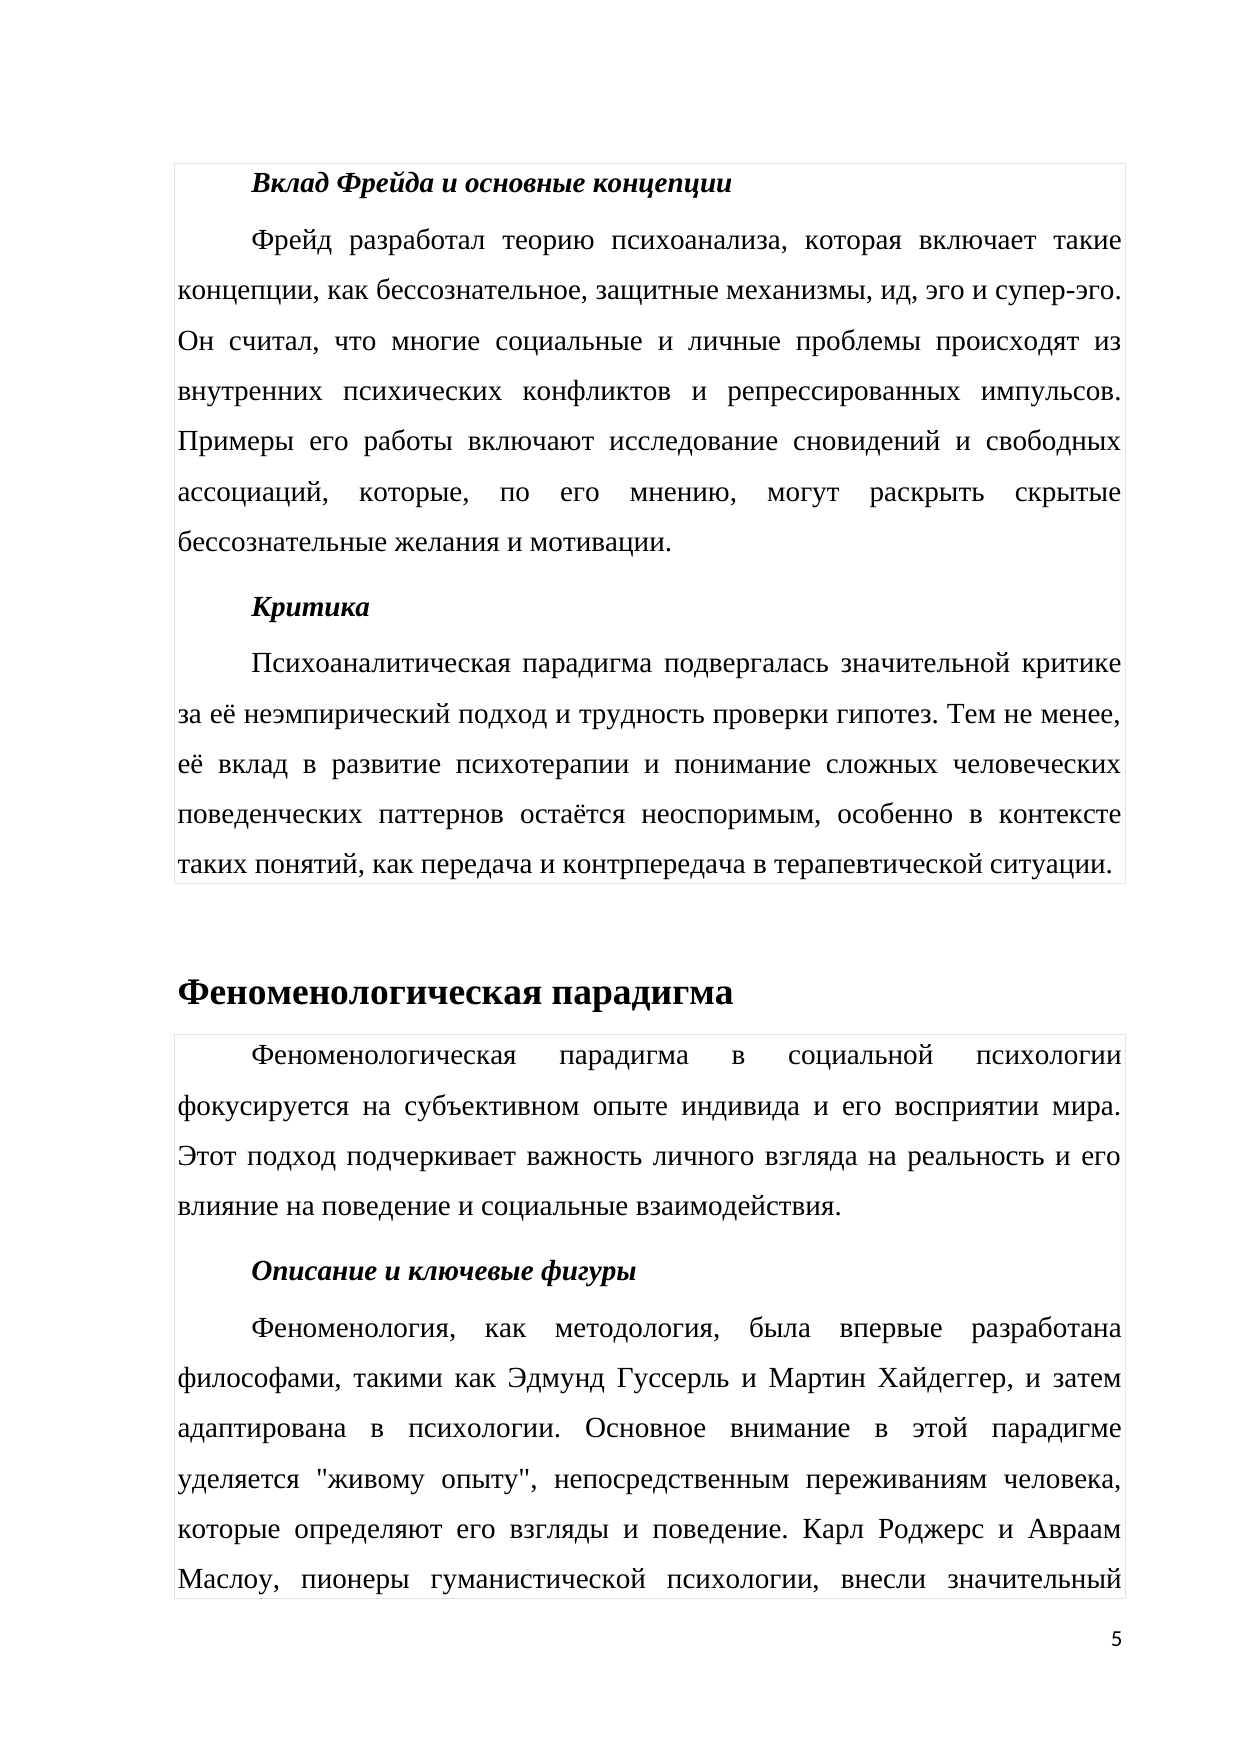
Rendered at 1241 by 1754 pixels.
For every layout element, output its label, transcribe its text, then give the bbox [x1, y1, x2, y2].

text Феноменологическая парадигма в социальной психологии фокусируется на субъективном опыте индивида и его восприятии мира. Этот подход подчеркивает важность личного взгляда на реальность и его влияние на поведение и социальные взаимодействия. [175, 1035, 1125, 1222]
text Феноменология, как методология, была впервые разработана философами, такими как Эдмунд Гуссерль и Мартин Хайдеггер, и затем адаптирована в психологии. Основное внимание в этой парадигме уделяется "живому опыту", непосредственным переживаниям человека, которые определяют его взгляды и поведение. Карл Роджерс и Авраам Маслоу, пионеры гуманистической психологии, внесли значительный [175, 1307, 1125, 1598]
subtitle Описание и ключевые фигуры [175, 1250, 1125, 1287]
subtitle Вклад Фрейда и основные концепции [175, 164, 1125, 199]
subtitle Феноменологическая парадигма [177, 914, 1122, 1013]
text Фрейд разработал теорию психоанализа, которая включает такие концепции, как бессознательное, защитные механизмы, ид, эго и супер-эго. Он считал, что многие социальные и личные проблемы происходят из внутренних психических конфликтов и репрессированных импульсов. Примеры его работы включают исследование сновидений и свободных ассоциаций, которые, по его мнению, могут раскрыть скрытые бессознательные желания и мотивации. [175, 219, 1125, 557]
subtitle Критика [175, 586, 1125, 622]
text Психоаналитическая парадигма подвергалась значительной критике за её неэмпирический подход и трудность проверки гипотез. Тем не менее, её вклад в развитие психотерапии и понимание сложных человеческих поведенческих паттернов остаётся неоспоримым, особенно в контексте таких понятий, как передача и контрпередача в терапевтической ситуации. [175, 642, 1125, 883]
